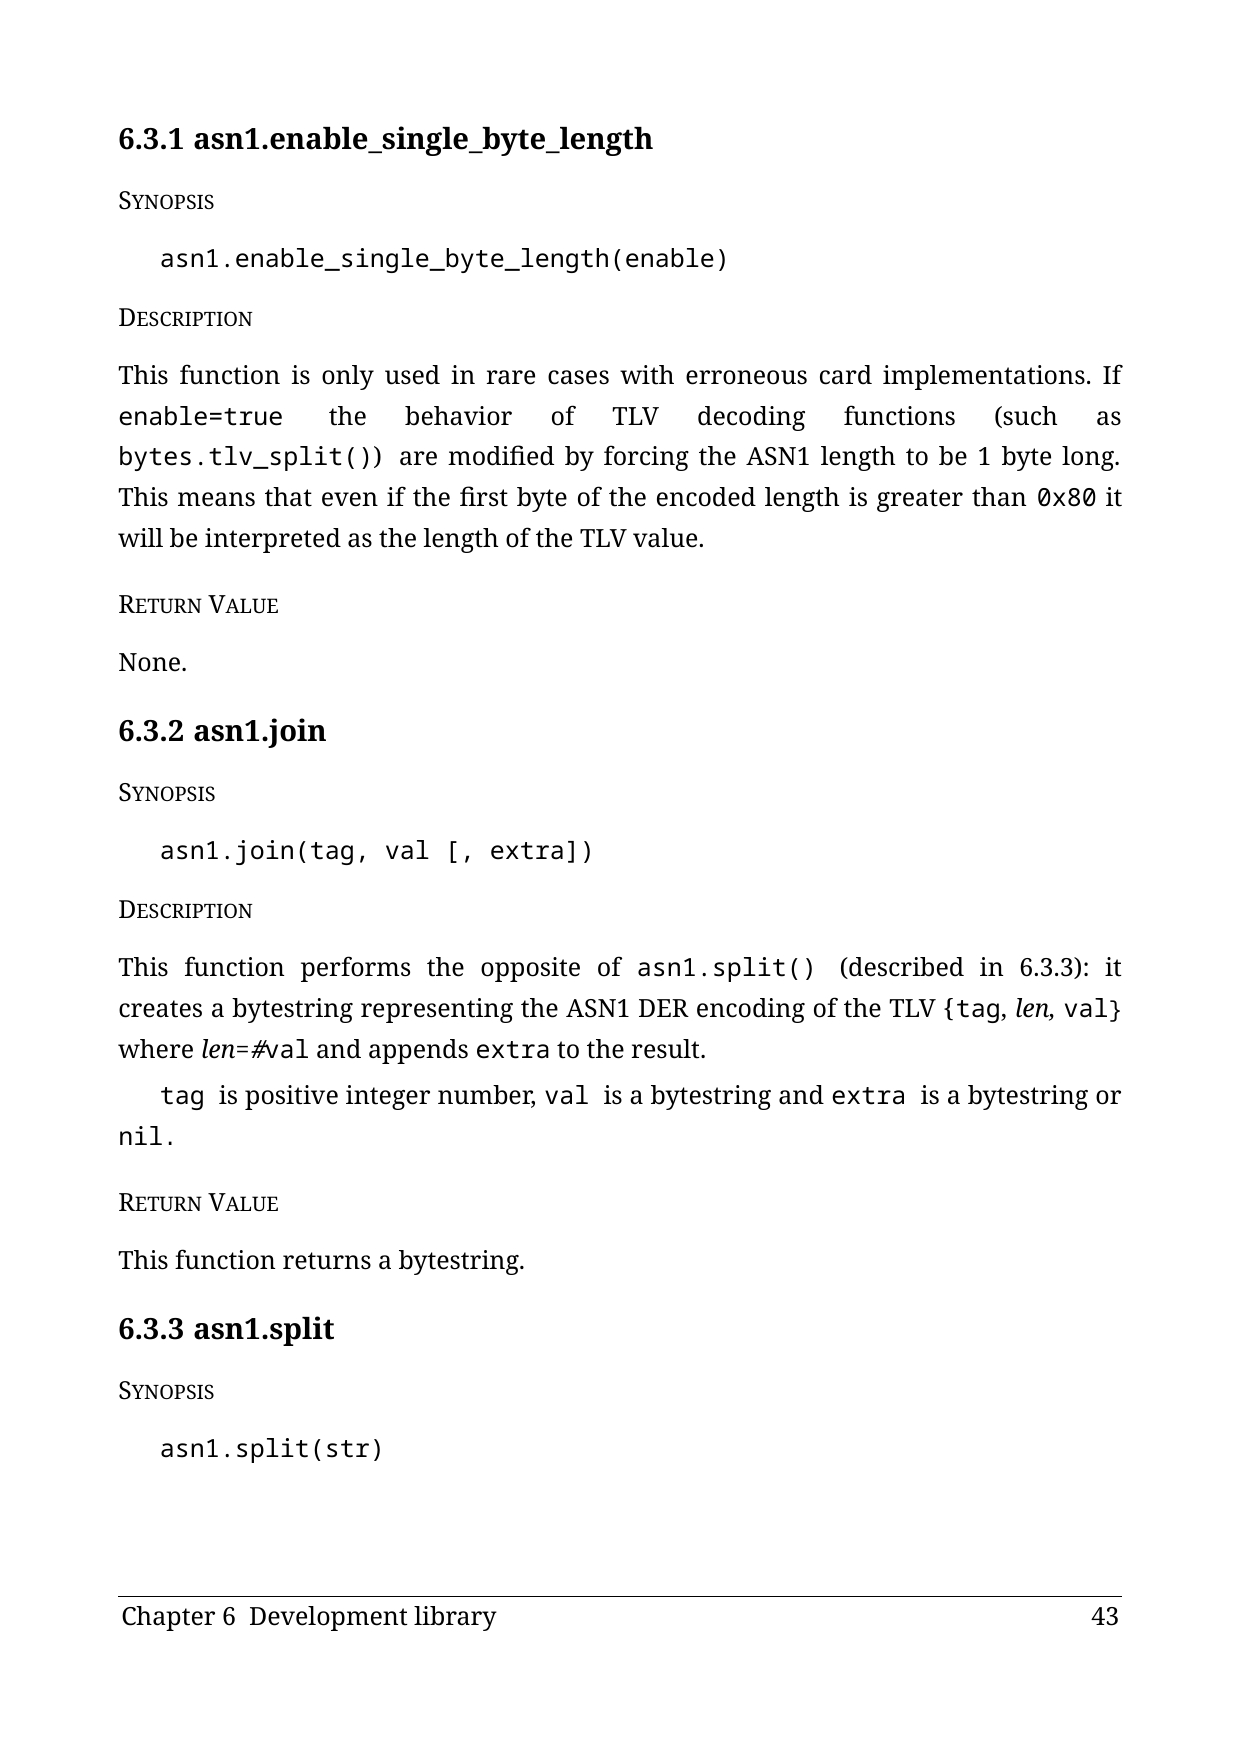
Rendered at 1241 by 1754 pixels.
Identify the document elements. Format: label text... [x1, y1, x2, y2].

text None. [118, 644, 1122, 678]
subtitle Return Value [118, 586, 1122, 620]
subtitle asn1.join [118, 710, 1122, 750]
subtitle asn1.split [118, 1308, 1122, 1348]
text This function returns a bytestring. [118, 1243, 1122, 1277]
subtitle Return Value [118, 1184, 1122, 1218]
text tag is positive integer number, val is a bytestring and extra is a bytestring or nil. [118, 1078, 1122, 1153]
text asn1.enable_single_byte_length(enable) [159, 241, 1122, 274]
text asn1.split(str) [159, 1431, 1122, 1465]
text asn1.join(tag, val [, extra]) [159, 833, 1122, 867]
subtitle Description [118, 892, 1122, 925]
text This function performs the opposite of asn1.split() (described in 6.3.3): it creates a bytestring representing the ASN1 DER encoding of the TLV {tag, len, val} where len=#val and appends extra to the result. [118, 949, 1122, 1065]
subtitle Synopsis [118, 183, 1122, 216]
subtitle Synopsis [118, 1373, 1122, 1407]
subtitle Description [118, 299, 1122, 333]
subtitle Synopsis [118, 774, 1122, 809]
text This function is only used in rare cases with erroneous card implementations. If enable=true the behavior of TLV decoding functions (such as bytes.tlv_split()) are modified by forcing the ASN1 length to be 1 byte long. This means that even if the first byte of the encoded length is greater than 0x80 it will be interpreted as the length of the TLV value. [118, 357, 1122, 555]
subtitle asn1.enable_single_byte_length [118, 118, 1122, 158]
